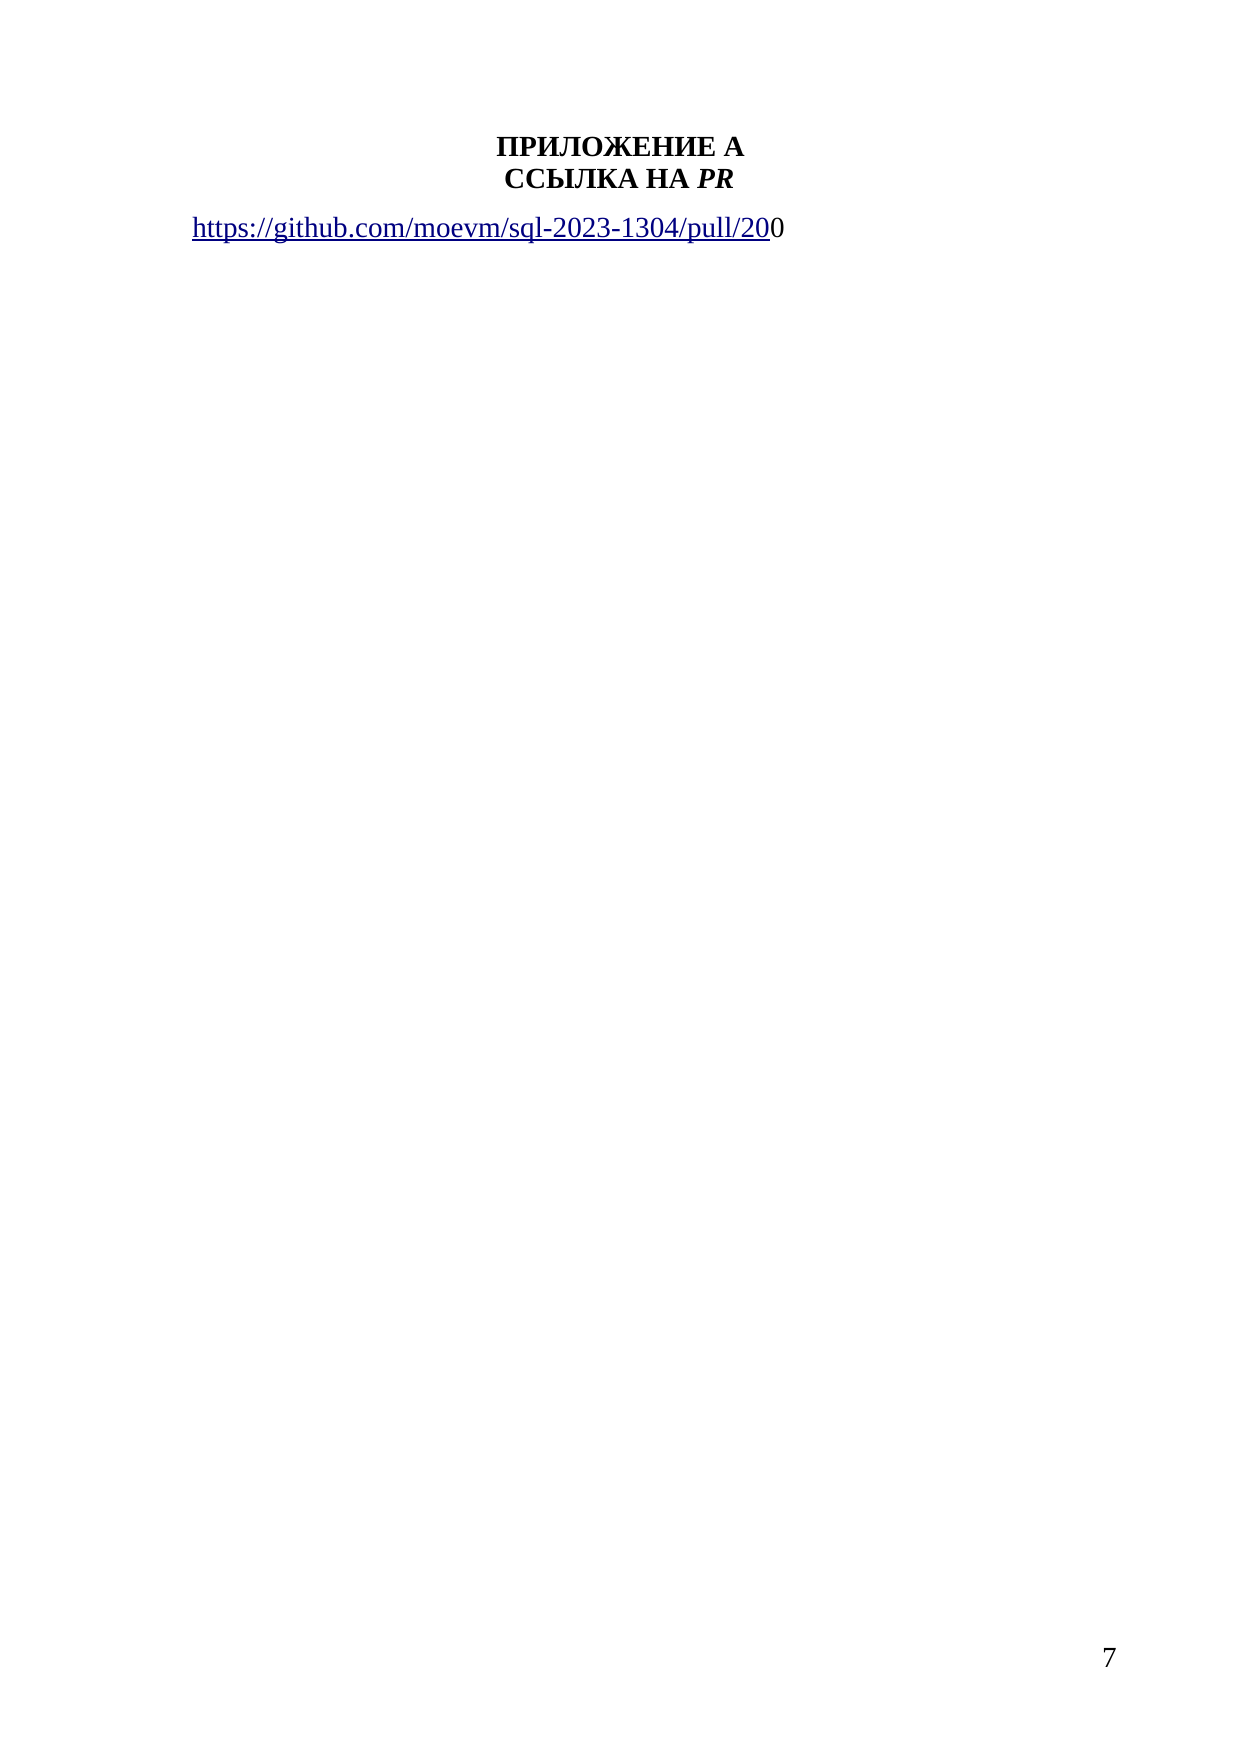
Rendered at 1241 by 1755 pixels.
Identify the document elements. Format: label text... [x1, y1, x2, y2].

text https://github.com/moevm/sql-2023-1304/pull/200 [118, 205, 1122, 244]
subtitle Приложение А Ссылка на PR [118, 124, 1122, 195]
